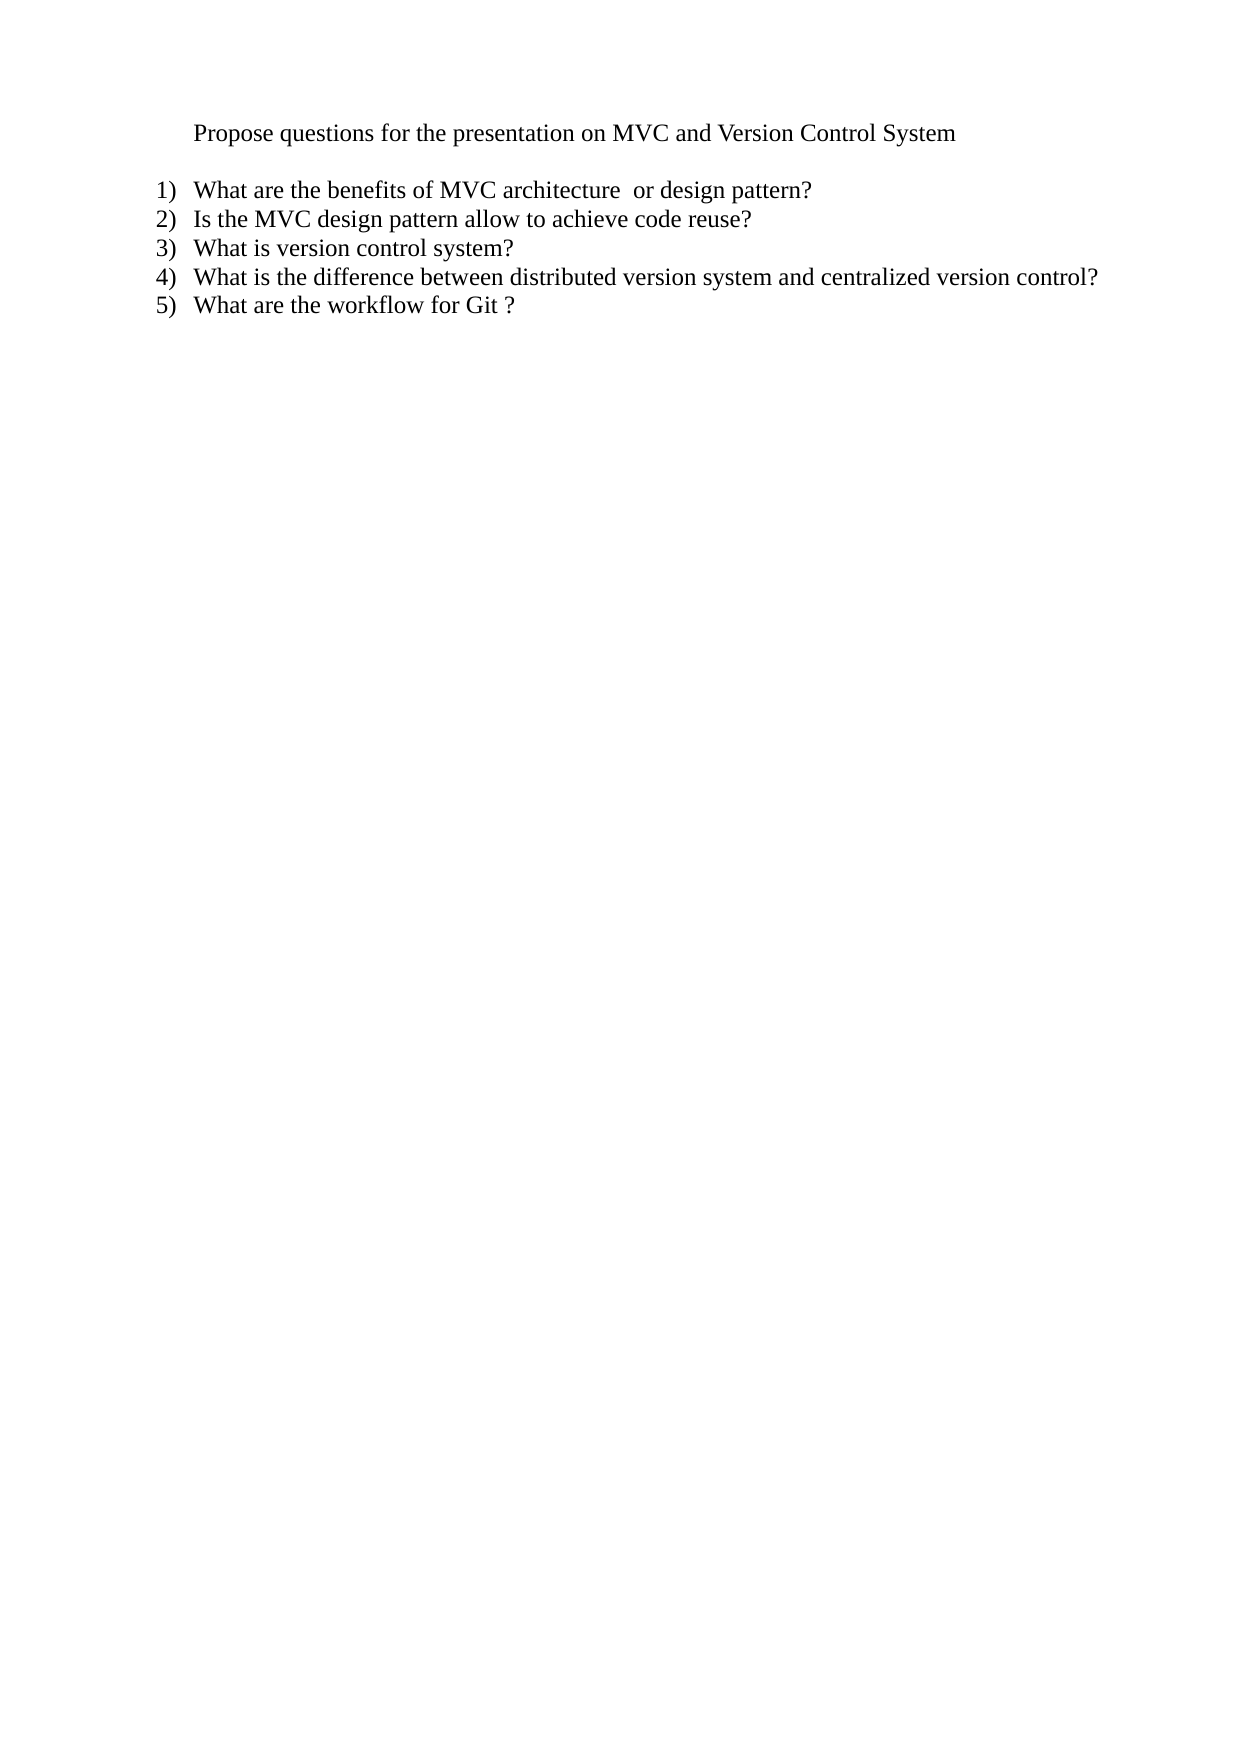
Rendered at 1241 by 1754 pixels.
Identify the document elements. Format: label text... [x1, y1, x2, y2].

list Is the MVC design pattern allow to achieve code reuse? [156, 204, 1122, 233]
list What are the workflow for Git ? [156, 291, 1122, 319]
list Propose questions for the presentation on MVC and Version Control System [156, 118, 1122, 147]
list What are the benefits of MVC architecture or design pattern? [156, 176, 1122, 204]
list What is version control system? [156, 233, 1122, 262]
list What is the difference between distributed version system and centralized version control? [156, 262, 1122, 291]
